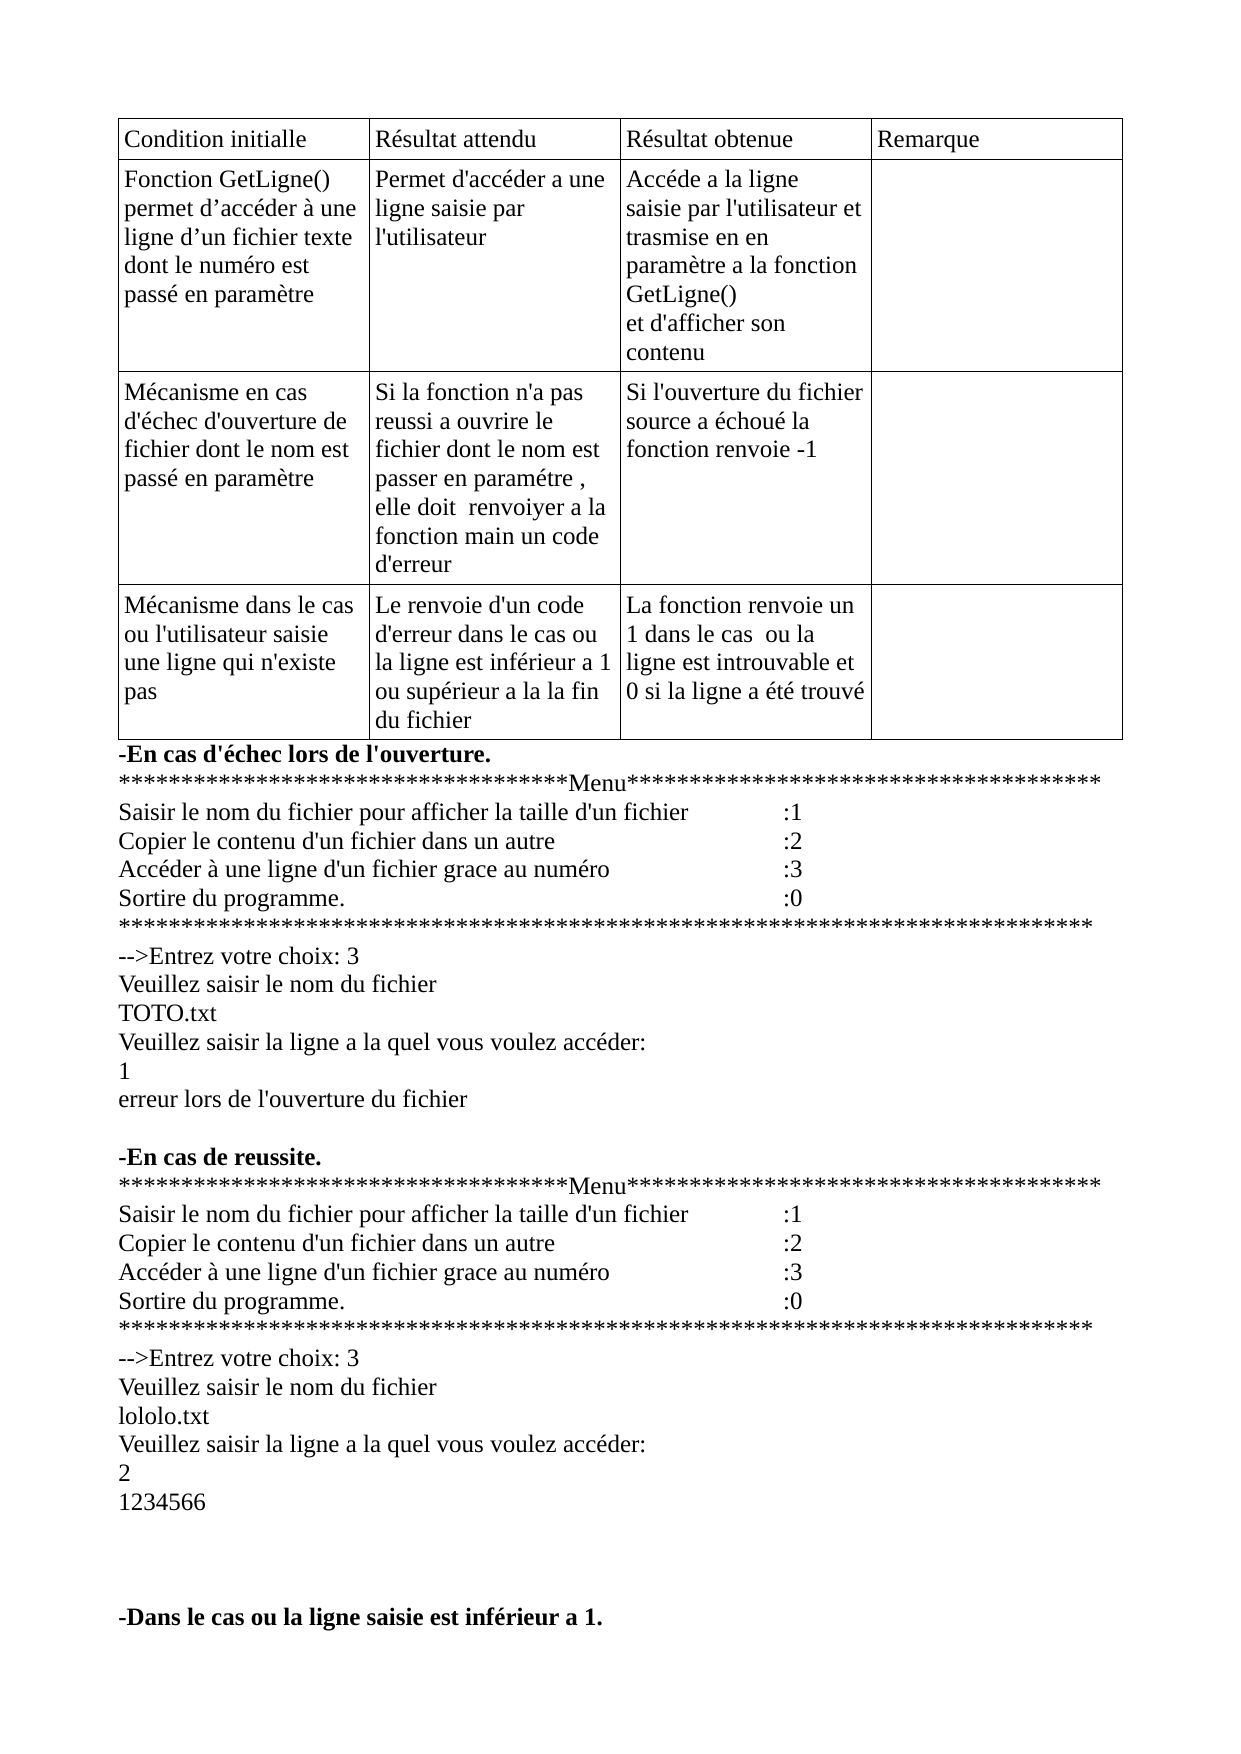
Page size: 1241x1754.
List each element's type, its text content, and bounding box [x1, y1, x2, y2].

table_cell Mécanisme dans le cas ou l'utilisateur saisie une ligne qui n'existe pas [119, 585, 369, 739]
table_cell Le renvoie d'un code d'erreur dans le cas ou la ligne est inférieur a 1 ou supérieur a la la fin du fichier [370, 585, 620, 739]
table_cell La fonction renvoie un 1 dans le cas ou la ligne est introuvable et 0 si la ligne a été trouvé [621, 585, 871, 739]
text Veuillez saisir la ligne a la quel vous voulez accéder: [118, 1429, 1122, 1458]
table_cell Accéde a la ligne saisie par l'utilisateur et trasmise en en paramètre a la fonction GetLigne() et d'afficher son contenu [621, 160, 871, 371]
text ************************************Menu************************************** [118, 768, 1122, 797]
text Veuillez saisir la ligne a la quel vous voulez accéder: [118, 1027, 1122, 1056]
text TOTO.txt [118, 998, 1122, 1027]
text 1234566 [118, 1487, 1122, 1516]
text Sortire du programme. :0 [118, 1286, 1122, 1314]
text Veuillez saisir le nom du fichier [118, 1372, 1122, 1401]
text -En cas d'échec lors de l'ouverture. [118, 740, 1122, 768]
text Sortire du programme. :0 [118, 883, 1122, 912]
text 1 [118, 1056, 1122, 1084]
table_header Résultat obtenue [621, 119, 871, 158]
text Copier le contenu d'un fichier dans un autre :2 [118, 826, 1122, 854]
text lololo.txt [118, 1401, 1122, 1429]
text Accéder à une ligne d'un fichier grace au numéro :3 [118, 854, 1122, 883]
text ****************************************************************************** [118, 912, 1122, 941]
text erreur lors de l'ouverture du fichier [118, 1084, 1122, 1113]
text ************************************Menu************************************** [118, 1171, 1122, 1199]
table_cell Si l'ouverture du fichier source a échoué la fonction renvoie -1 [621, 372, 871, 584]
text -En cas de reussite. [118, 1142, 1122, 1171]
text 2 [118, 1458, 1122, 1487]
table_cell Si la fonction n'a pas reussi a ouvrire le fichier dont le nom est passer en paramétre , elle doit renvoiyer a la fonction main un code d'erreur [370, 372, 620, 584]
table_header Résultat attendu [370, 119, 620, 158]
table_cell Permet d'accéder a une ligne saisie par l'utilisateur [370, 160, 620, 371]
table_cell [872, 585, 1122, 739]
text Copier le contenu d'un fichier dans un autre :2 [118, 1228, 1122, 1257]
table_cell Fonction GetLigne() permet d’accéder à une ligne d’un fichier texte dont le numéro est passé en paramètre [119, 160, 369, 371]
text Veuillez saisir le nom du fichier [118, 969, 1122, 998]
text ****************************************************************************** [118, 1314, 1122, 1343]
text Accéder à une ligne d'un fichier grace au numéro :3 [118, 1257, 1122, 1286]
text -->Entrez votre choix: 3 [118, 941, 1122, 969]
text Saisir le nom du fichier pour afficher la taille d'un fichier :1 [118, 797, 1122, 826]
text -->Entrez votre choix: 3 [118, 1343, 1122, 1372]
text -Dans le cas ou la ligne saisie est inférieur a 1. [118, 1602, 1122, 1631]
table_cell [872, 372, 1122, 584]
table_cell Mécanisme en cas d'échec d'ouverture de fichier dont le nom est passé en paramètre [119, 372, 369, 584]
text Saisir le nom du fichier pour afficher la taille d'un fichier :1 [118, 1199, 1122, 1228]
table_cell [872, 160, 1122, 371]
table_header Remarque [872, 119, 1122, 158]
table_header Condition initialle [119, 119, 369, 158]
